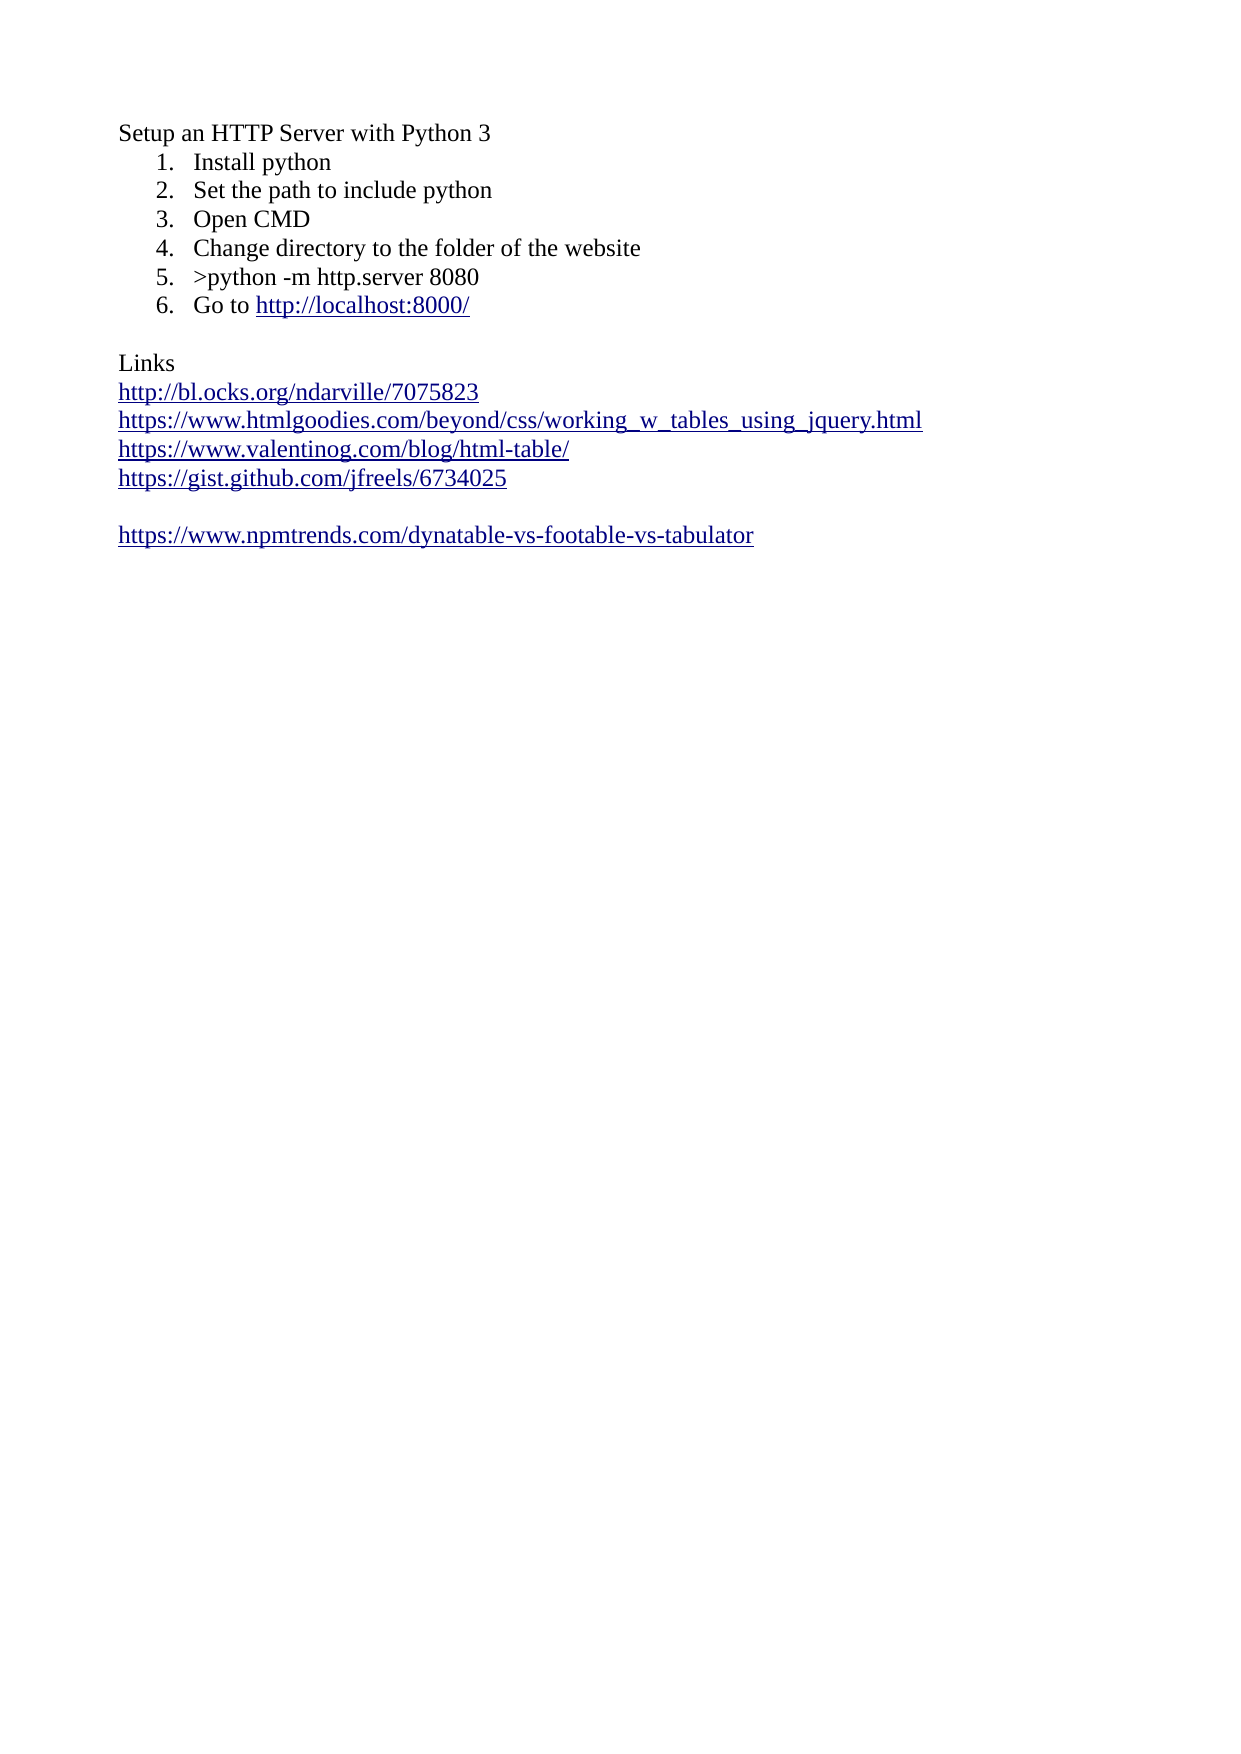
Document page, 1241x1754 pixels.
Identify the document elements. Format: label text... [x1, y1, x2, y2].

text Links [118, 348, 1122, 377]
list Set the path to include python [156, 176, 1122, 204]
text https://gist.github.com/jfreels/6734025 [118, 463, 1122, 492]
list >python -m http.server 8080 [156, 262, 1122, 291]
text https://www.npmtrends.com/dynatable-vs-footable-vs-tabulator [118, 521, 1122, 549]
list Go to http://localhost:8000/ [156, 291, 1122, 319]
text https://www.valentinog.com/blog/html-table/ [118, 434, 1122, 463]
text http://bl.ocks.org/ndarville/7075823 [118, 377, 1122, 406]
list Install python [156, 147, 1122, 176]
text https://www.htmlgoodies.com/beyond/css/working_w_tables_using_jquery.html [118, 406, 1122, 434]
text Setup an HTTP Server with Python 3 [118, 118, 1122, 147]
list Open CMD [156, 204, 1122, 233]
list Change directory to the folder of the website [156, 233, 1122, 262]
